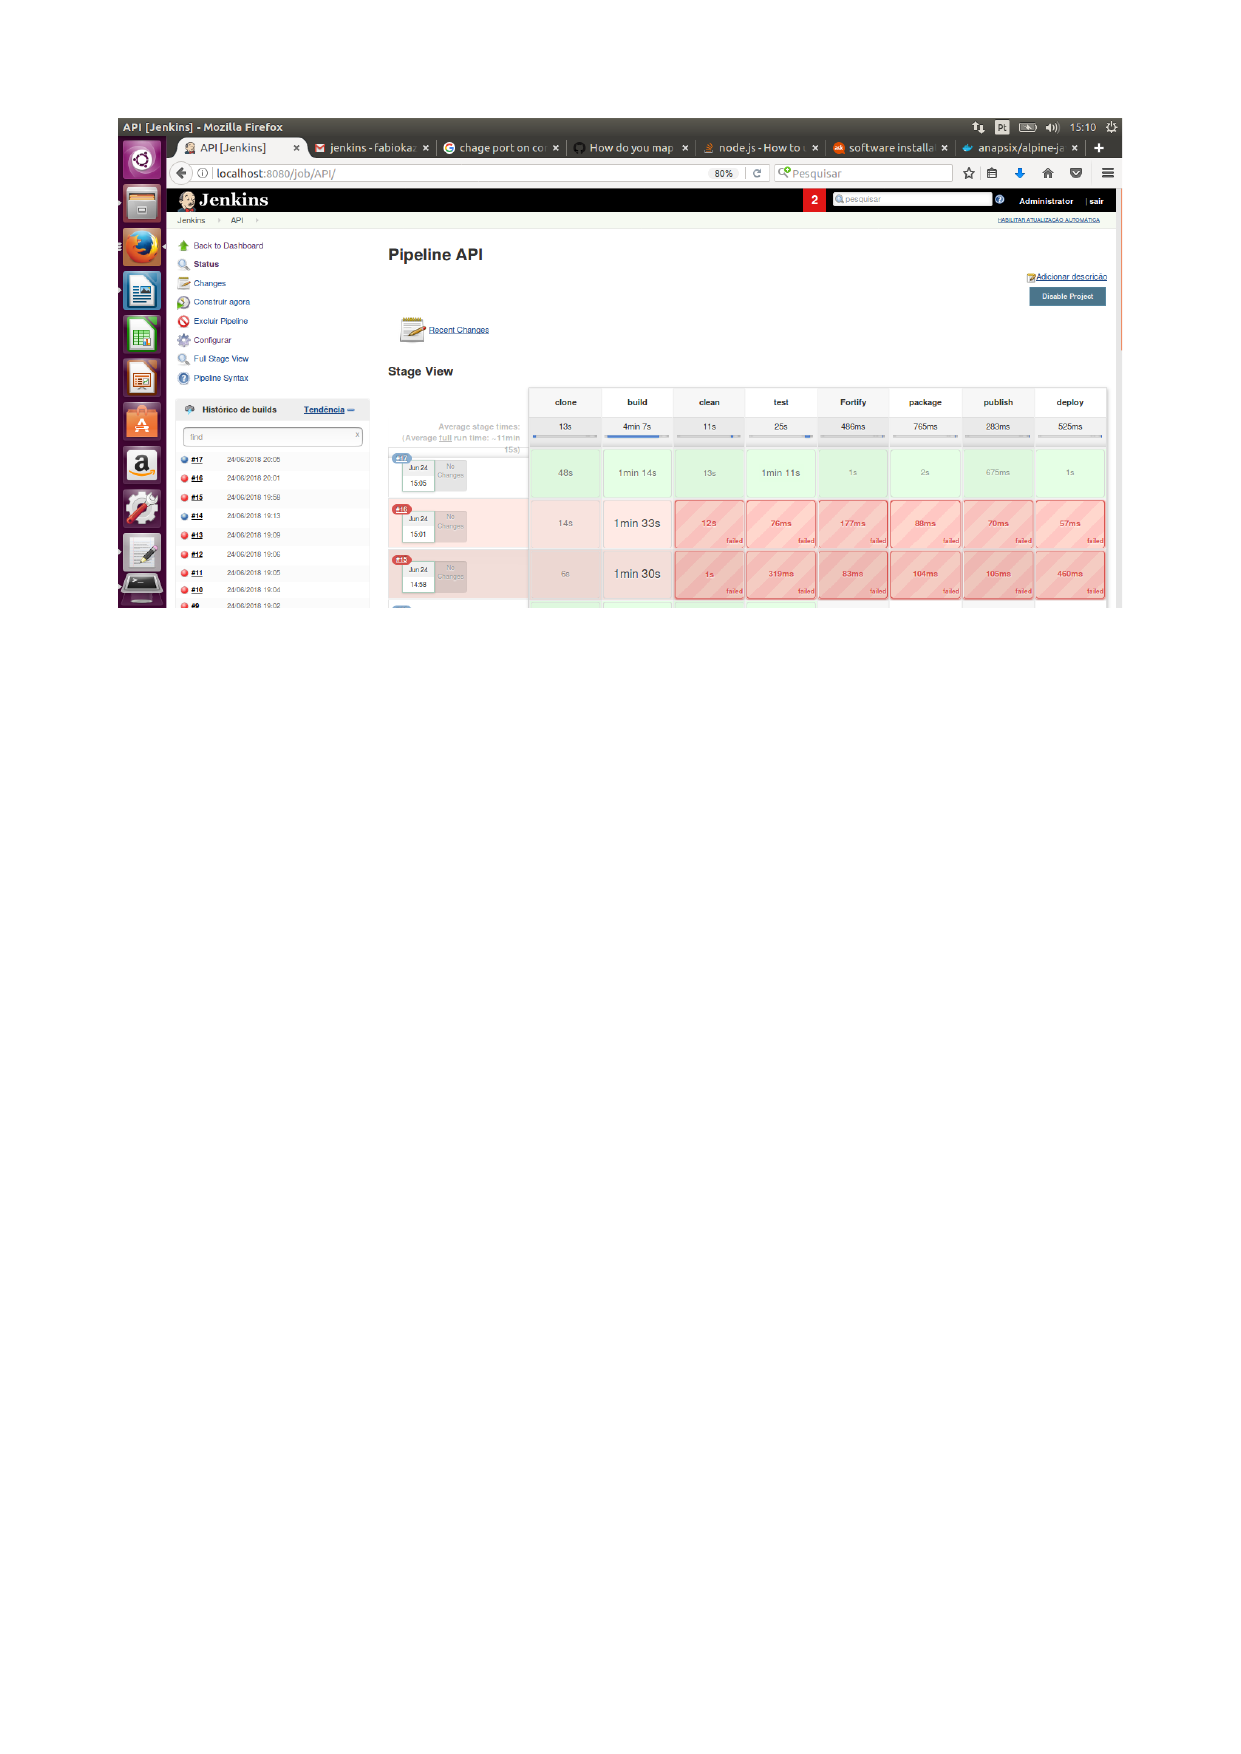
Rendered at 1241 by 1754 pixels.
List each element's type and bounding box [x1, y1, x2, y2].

picture [118, 118, 1123, 608]
